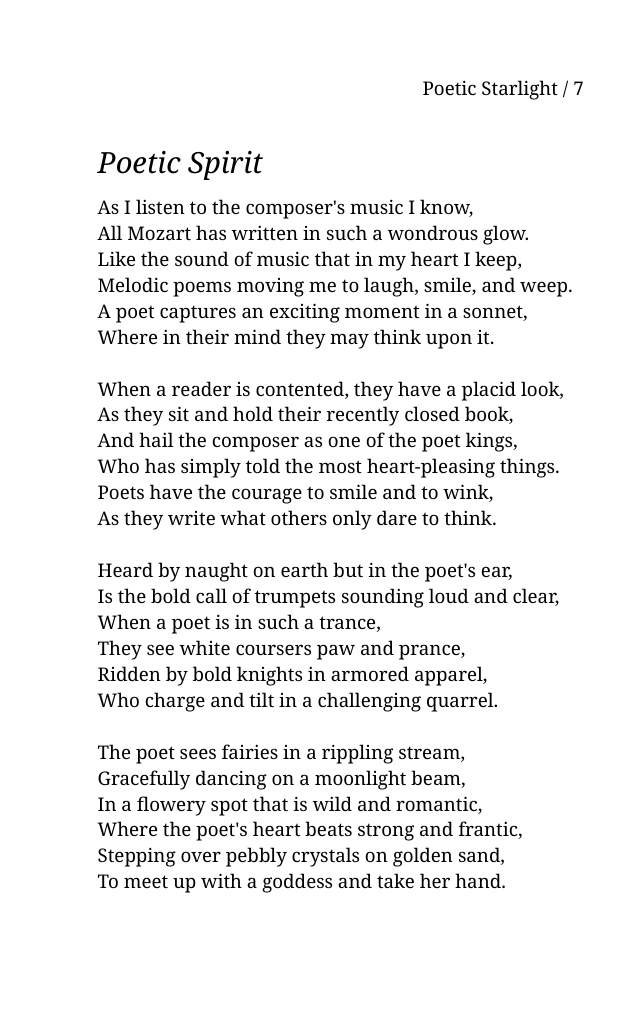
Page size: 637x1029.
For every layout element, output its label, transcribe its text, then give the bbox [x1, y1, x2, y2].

text As they sit and hold their recently closed book, [97, 402, 583, 427]
text As they write what others only dare to think. [97, 506, 583, 531]
text Poets have the courage to smile and to wink, [97, 479, 583, 505]
text Gracefully dancing on a moonlight beam, [97, 765, 583, 790]
text Who has simply told the most heart-pleasing things. [97, 454, 583, 479]
text Where in their mind they may think upon it. [97, 324, 583, 349]
text To meet up with a goddess and take her hand. [97, 869, 583, 894]
text Like the sound of music that in my heart I keep, [97, 246, 583, 272]
text Melodic poems moving me to laugh, smile, and weep. [97, 272, 583, 298]
text They see white coursers paw and prance, [97, 635, 583, 661]
text Where the poet's heart beats strong and frantic, [97, 817, 583, 842]
text As I listen to the composer's music I know, [97, 194, 583, 220]
text Heard by naught on earth but in the poet's ear, [97, 557, 583, 583]
text And hail the composer as one of the poet kings, [97, 428, 583, 453]
text In a flowery spot that is wild and romantic, [97, 791, 583, 816]
text When a poet is in such a trance, [97, 609, 583, 635]
text Stepping over pebbly crystals on golden sand, [97, 843, 583, 868]
text The poet sees fairies in a rippling stream, [97, 739, 583, 764]
text Who charge and tilt in a challenging quarrel. [97, 687, 583, 713]
text All Mozart has written in such a wondrous glow. [97, 220, 583, 246]
text Is the bold call of trumpets sounding loud and clear, [97, 583, 583, 609]
text When a reader is contented, they have a placid look, [97, 376, 583, 401]
text Ridden by bold knights in armored apparel, [97, 661, 583, 687]
subtitle Poetic Spirit [97, 142, 583, 182]
text A poet captures an exciting moment in a sonnet, [97, 298, 583, 323]
